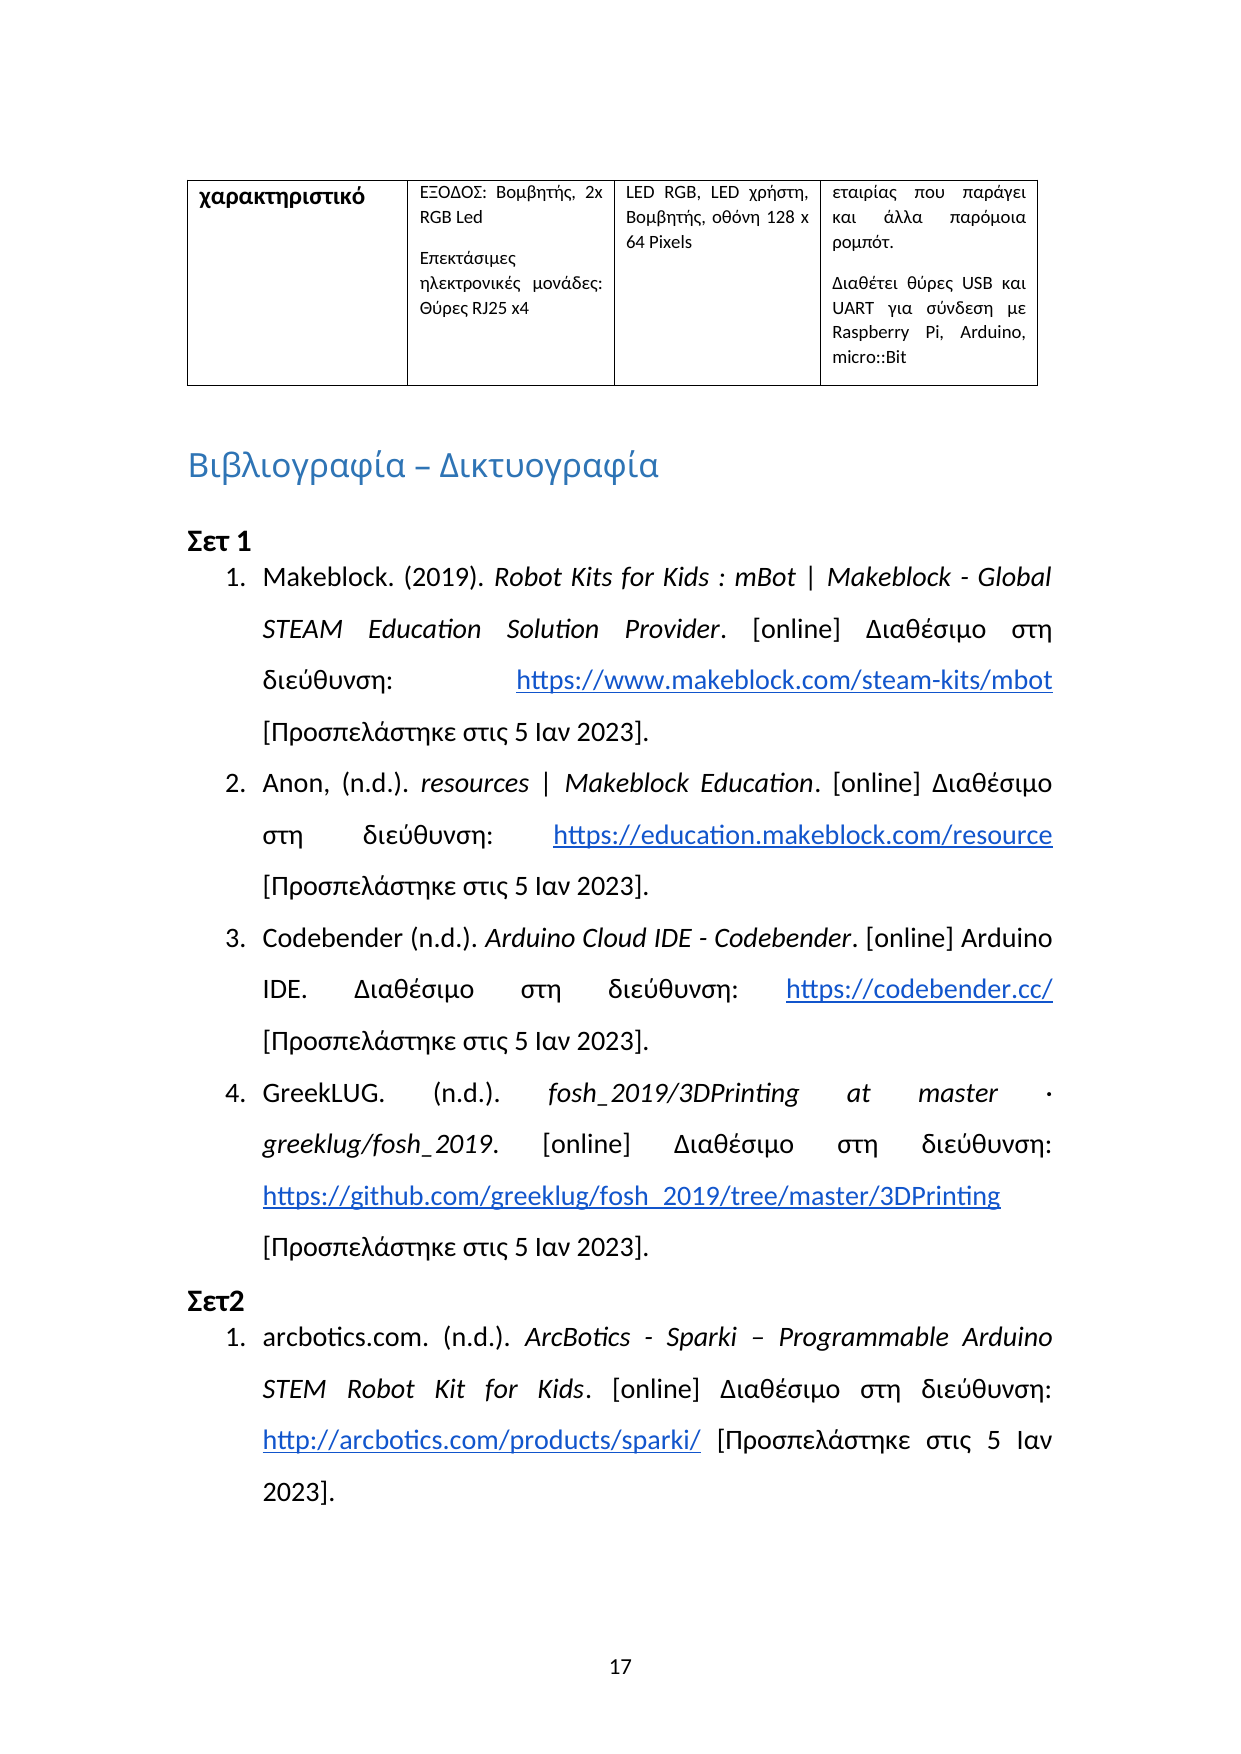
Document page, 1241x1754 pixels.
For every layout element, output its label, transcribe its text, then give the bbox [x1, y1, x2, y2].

table_cell ΕΞΟΔΟΣ: Βομβητής, 2x RGB Led Επεκτάσιμες ηλεκτρονικές μονάδες: Θύρες RJ25 x4 [408, 181, 614, 385]
list Codebender (n.d.). Arduino Cloud IDE - Codebender. [online] Arduino IDE. Διαθέσιμο στη διεύθυνση: https://codebender.cc/ [Προσπελάστηκε στις 5 Ιαν 2023]. [225, 920, 1053, 1057]
table_cell LED RGB, LED χρήστη, Βομβητής, οθόνη 128 x 64 Pixels [615, 181, 820, 385]
text Σετ 1 [187, 521, 1053, 559]
list GreekLUG. (n.d.). fosh_2019/3DPrinting at master · greeklug/fosh_2019. [online] Διαθέσιμο στη διεύθυνση: https://github.com/greeklug/fosh_2019/tree/master/3DPrinting [Προσπελάστηκε στις 5 Ιαν 2023]. [225, 1075, 1053, 1264]
subtitle Βιβλιογραφία – Δικτυογραφία [187, 441, 1053, 487]
table_cell εταιρίας που παράγει και άλλα παρόμοια ρομπότ. Διαθέτει θύρες USB και UART για σύνδεση με Raspberry Pi, Arduino, micro::Bit [821, 181, 1037, 385]
text Σετ2 [187, 1281, 1053, 1319]
table_cell χαρακτηριστικό [188, 181, 407, 385]
list arcbotics.com. (n.d.). ArcBotics - Sparki – Programmable Arduino STEM Robot Kit for Kids. [online] Διαθέσιμο στη διεύθυνση: http://arcbotics.com/products/sparki/ [Προσπελάστηκε στις 5 Ιαν 2023]. [225, 1319, 1053, 1508]
list Anon, (n.d.). resources | Makeblock Education. [online] Διαθέσιμο στη διεύθυνση: https://education.makeblock.com/resource [Προσπελάστηκε στις 5 Ιαν 2023]. [225, 765, 1053, 903]
list Makeblock. (2019). Robot Kits for Kids : mBot | Makeblock - Global STEAM Education Solution Provider. [online] Διαθέσιμο στη διεύθυνση: https://www.makeblock.com/steam-kits/mbot [Προσπελάστηκε στις 5 Ιαν 2023]. [225, 559, 1053, 748]
